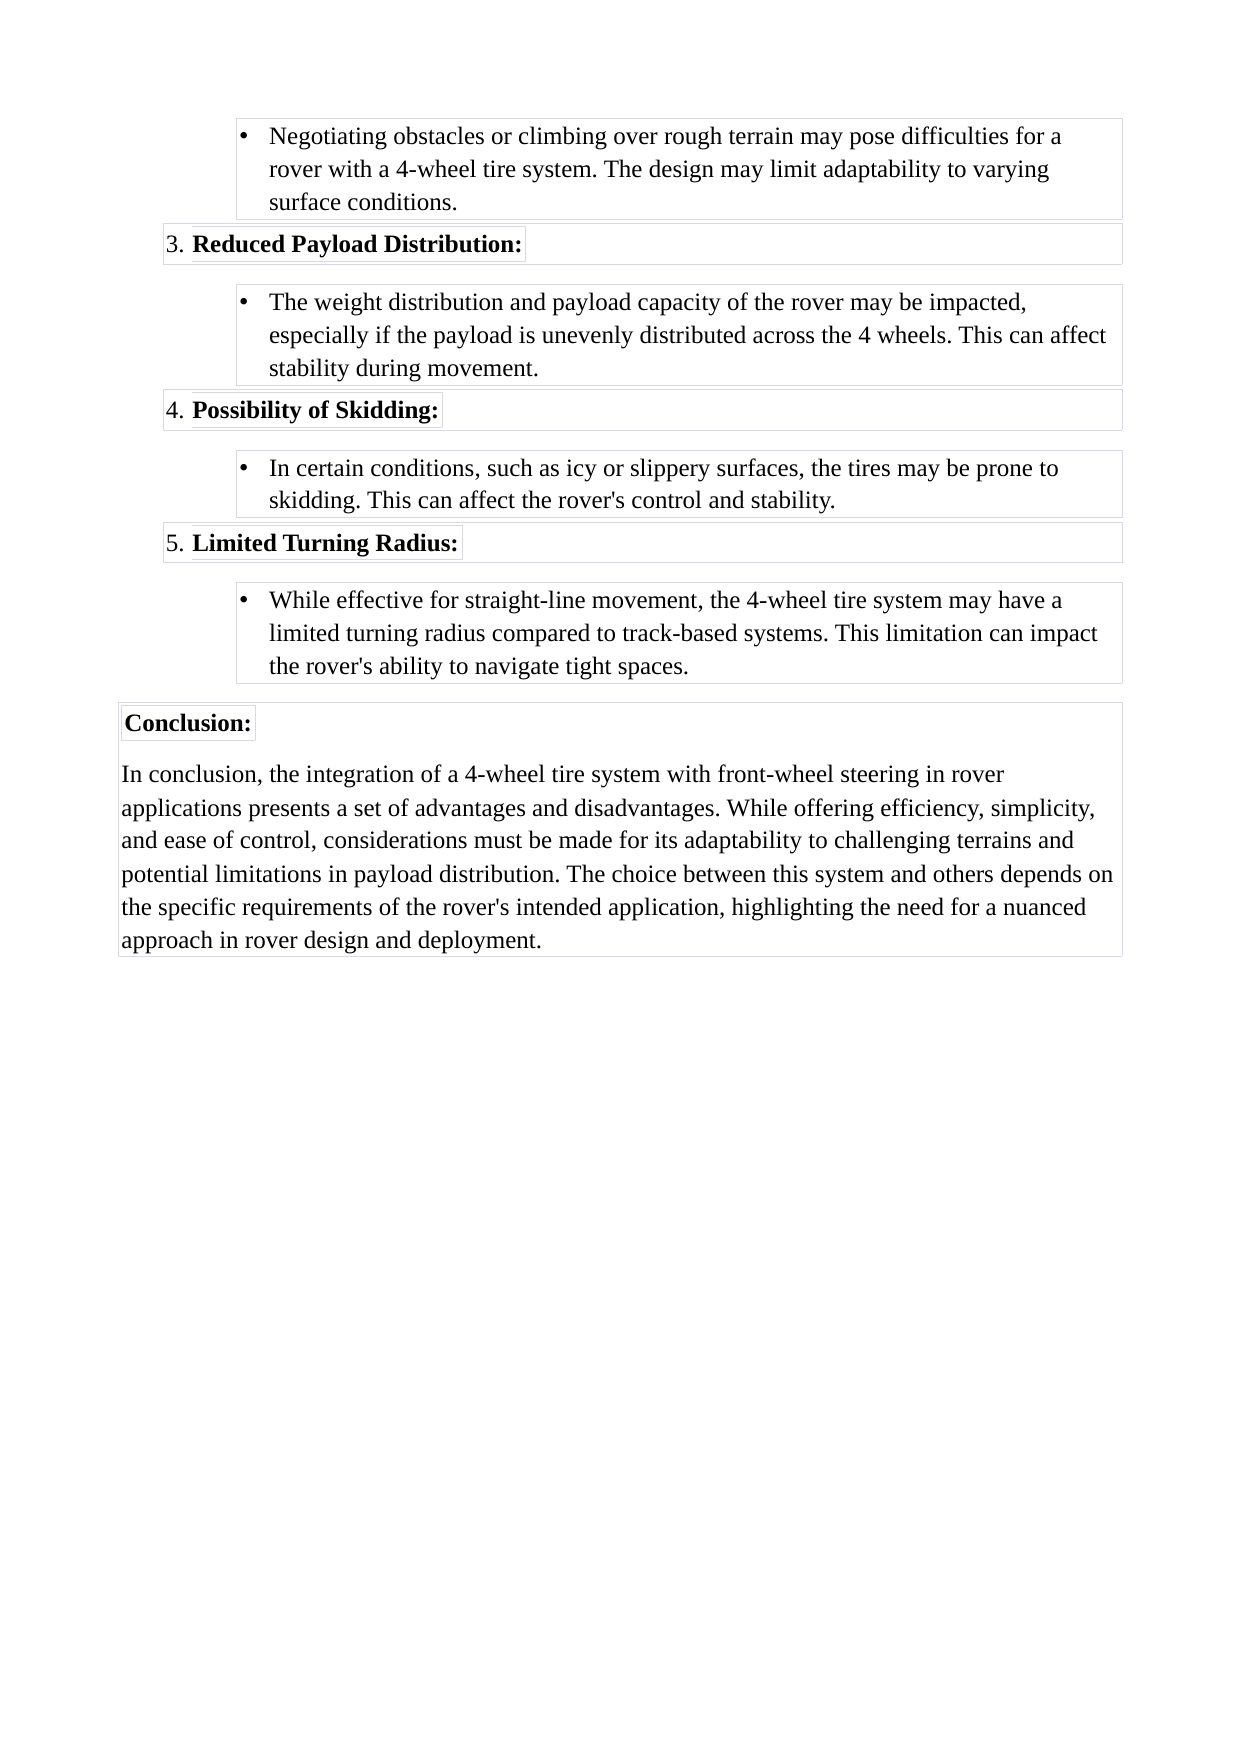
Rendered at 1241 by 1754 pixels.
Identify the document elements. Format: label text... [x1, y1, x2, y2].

list Reduced Payload Distribution: [164, 224, 1122, 264]
text In conclusion, the integration of a 4-wheel tire system with front-wheel steering in rover applications presents a set of advantages and disadvantages. While offering efficiency, simplicity, and ease of control, considerations must be made for its adaptability to challenging terrains and potential limitations in payload distribution. The choice between this system and others depends on the specific requirements of the rover's intended application, highlighting the need for a nuanced approach in rover design and deployment. [119, 757, 1122, 956]
list While effective for straight-line movement, the 4-wheel tire system may have a limited turning radius compared to track-based systems. This limitation can impact the rover's ability to navigate tight spaces. [237, 583, 1122, 683]
list In certain conditions, such as icy or slippery surfaces, the tires may be prone to skidding. This can affect the rover's control and stability. [237, 451, 1122, 517]
text Conclusion: [119, 703, 1122, 740]
list Negotiating obstacles or climbing over rough terrain may pose difficulties for a rover with a 4-wheel tire system. The design may limit adaptability to varying surface conditions. [237, 119, 1122, 219]
list Limited Turning Radius: [164, 523, 1122, 562]
list Possibility of Skidding: [164, 390, 1122, 430]
list The weight distribution and payload capacity of the rover may be impacted, especially if the payload is unevenly distributed across the 4 wheels. This can affect stability during movement. [237, 285, 1122, 385]
